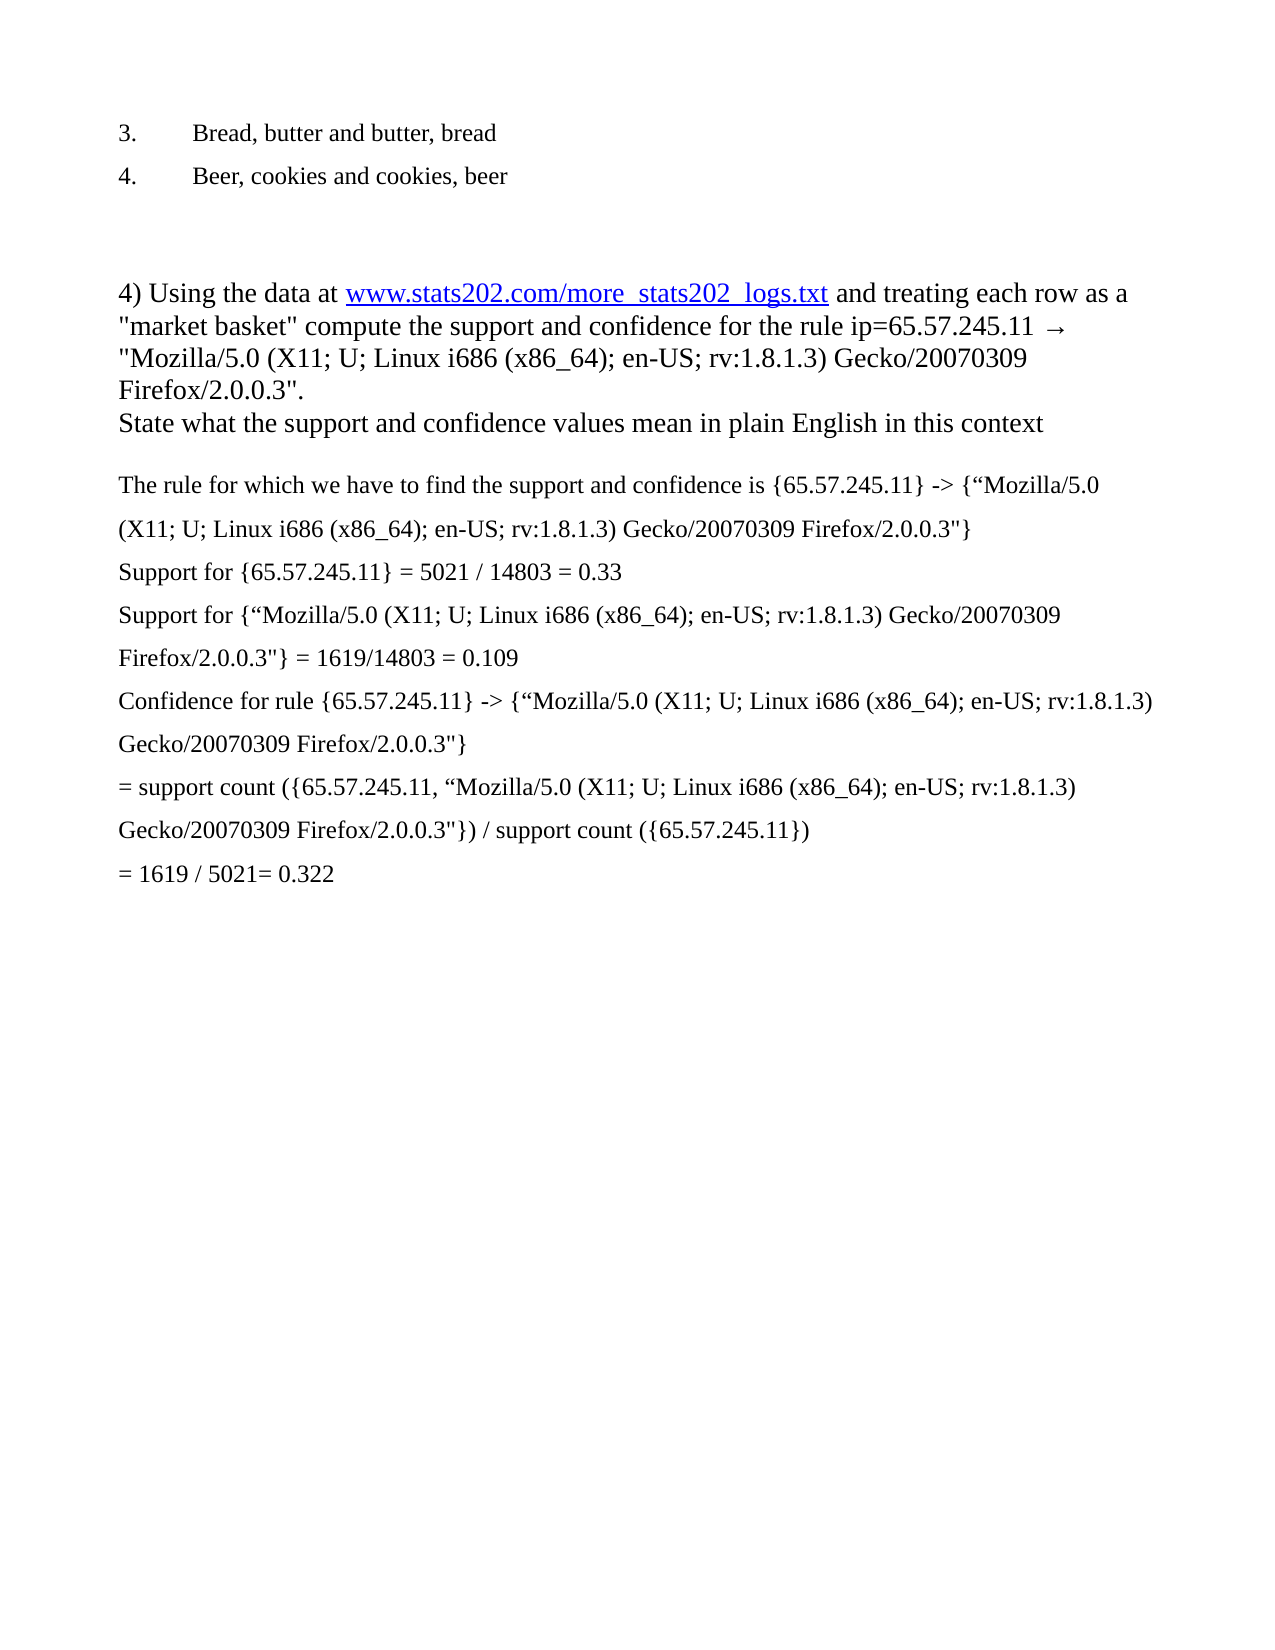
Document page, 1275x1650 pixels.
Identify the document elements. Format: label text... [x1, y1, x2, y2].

text State what the support and confidence values mean in plain English in this context [118, 406, 1157, 438]
text 3. Bread, butter and butter, bread [118, 118, 1157, 147]
text Confidence for rule {65.57.245.11} -> {“Mozilla/5.0 (X11; U; Linux i686 (x86_64); en-US; rv:1.8.1.3) Gecko/20070309 Firefox/2.0.0.3"} [118, 686, 1157, 758]
text 4) Using the data at www.stats202.com/more_stats202_logs.txt and treating each row as a "market basket" compute the support and confidence for the rule ip=65.57.245.11 → "Mozilla/5.0 (X11; U; Linux i686 (x86_64); en-US; rv:1.8.1.3) Gecko/20070309 Firefox/2.0.0.3". [118, 276, 1157, 406]
text 4. Beer, cookies and cookies, beer [118, 161, 1157, 190]
text Support for {“Mozilla/5.0 (X11; U; Linux i686 (x86_64); en-US; rv:1.8.1.3) Gecko/20070309 Firefox/2.0.0.3"} = 1619/14803 = 0.109 [118, 600, 1157, 672]
text The rule for which we have to find the support and confidence is {65.57.245.11} -> {“Mozilla/5.0 (X11; U; Linux i686 (x86_64); en-US; rv:1.8.1.3) Gecko/20070309 Firefox/2.0.0.3"} [118, 471, 1157, 542]
text = 1619 / 5021= 0.322 [118, 859, 1157, 887]
text Support for {65.57.245.11} = 5021 / 14803 = 0.33 [118, 557, 1157, 586]
text = support count ({65.57.245.11, “Mozilla/5.0 (X11; U; Linux i686 (x86_64); en-US; rv:1.8.1.3) Gecko/20070309 Firefox/2.0.0.3"}) / support count ({65.57.245.11}) [118, 772, 1157, 844]
